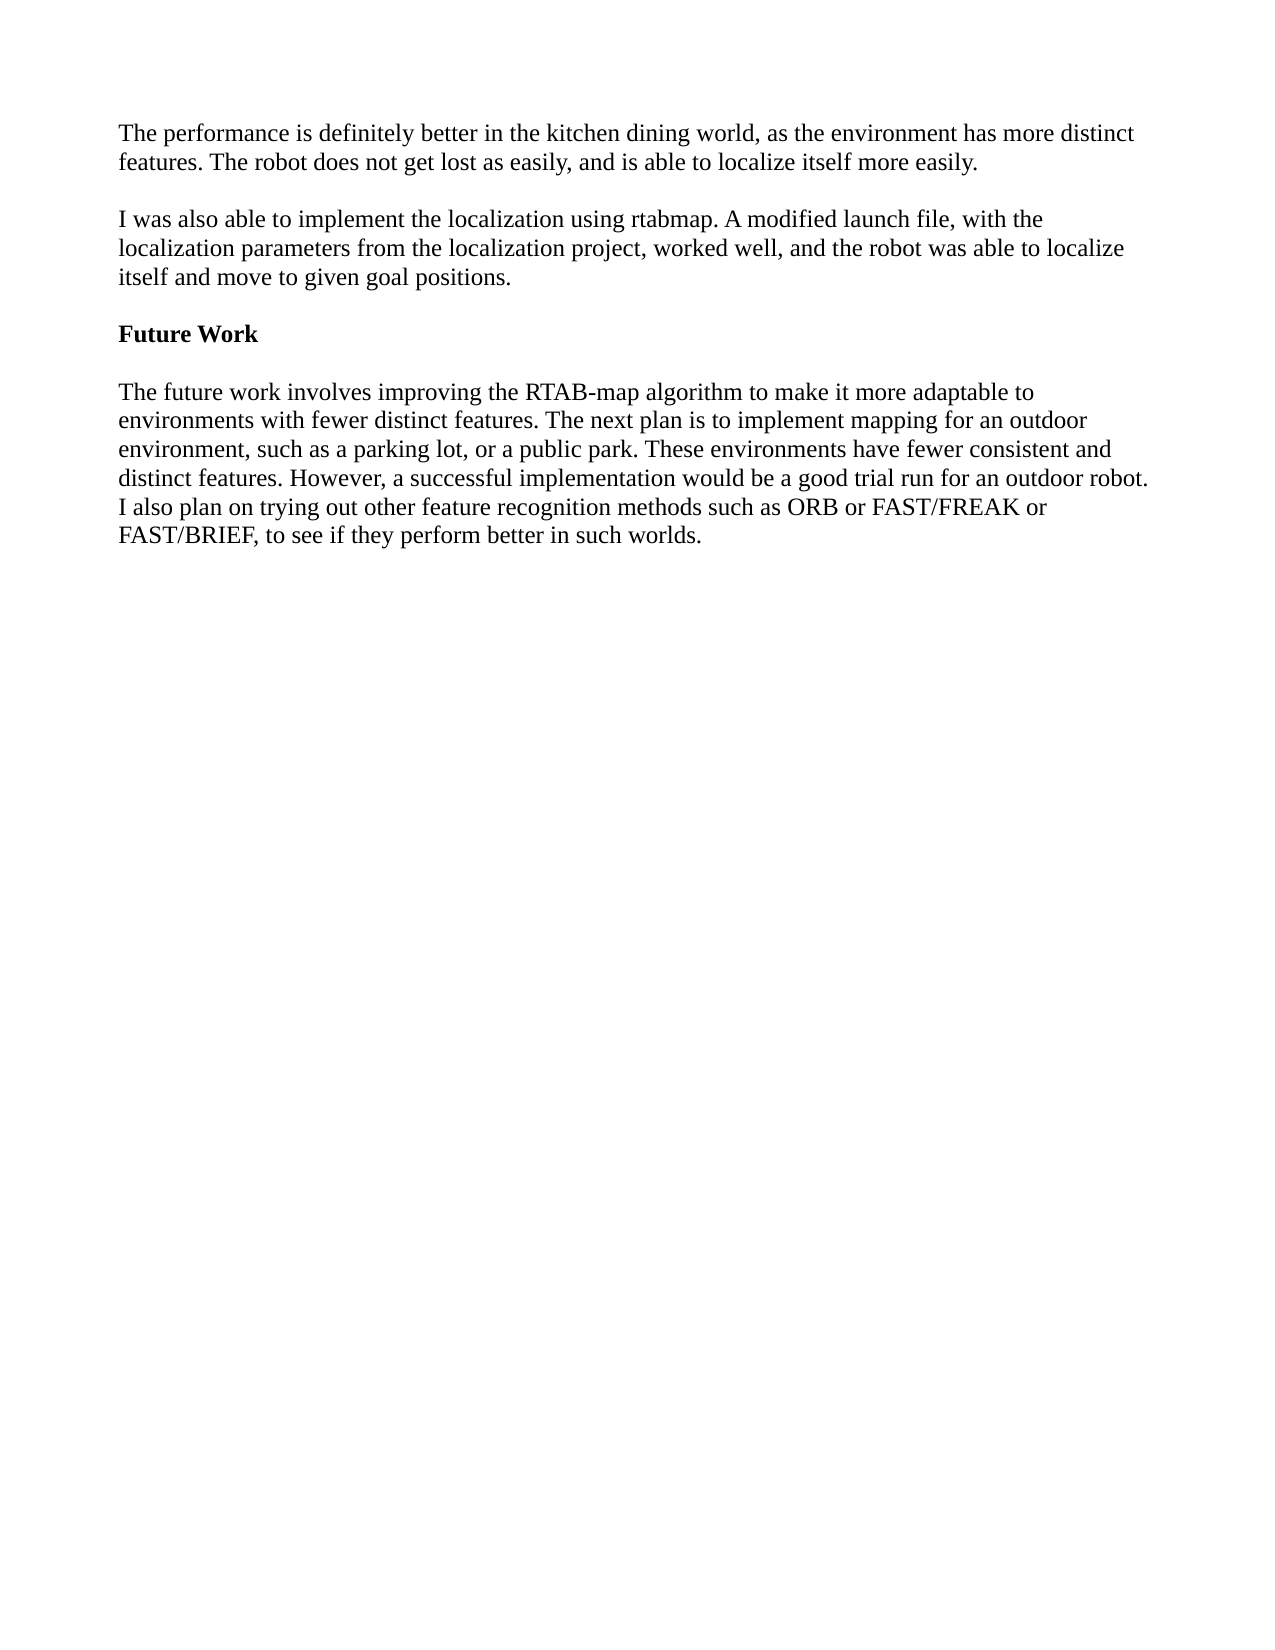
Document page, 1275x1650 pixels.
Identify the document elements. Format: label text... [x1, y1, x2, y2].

text I was also able to implement the localization using rtabmap. A modified launch file, with the localization parameters from the localization project, worked well, and the robot was able to localize itself and move to given goal positions. [118, 204, 1157, 291]
text Future Work [118, 319, 1157, 348]
text The future work involves improving the RTAB-map algorithm to make it more adaptable to environments with fewer distinct features. The next plan is to implement mapping for an outdoor environment, such as a parking lot, or a public park. These environments have fewer consistent and distinct features. However, a successful implementation would be a good trial run for an outdoor robot. I also plan on trying out other feature recognition methods such as ORB or FAST/FREAK or FAST/BRIEF, to see if they perform better in such worlds. [118, 377, 1157, 549]
text The performance is definitely better in the kitchen dining world, as the environment has more distinct features. The robot does not get lost as easily, and is able to localize itself more easily. [118, 118, 1157, 176]
